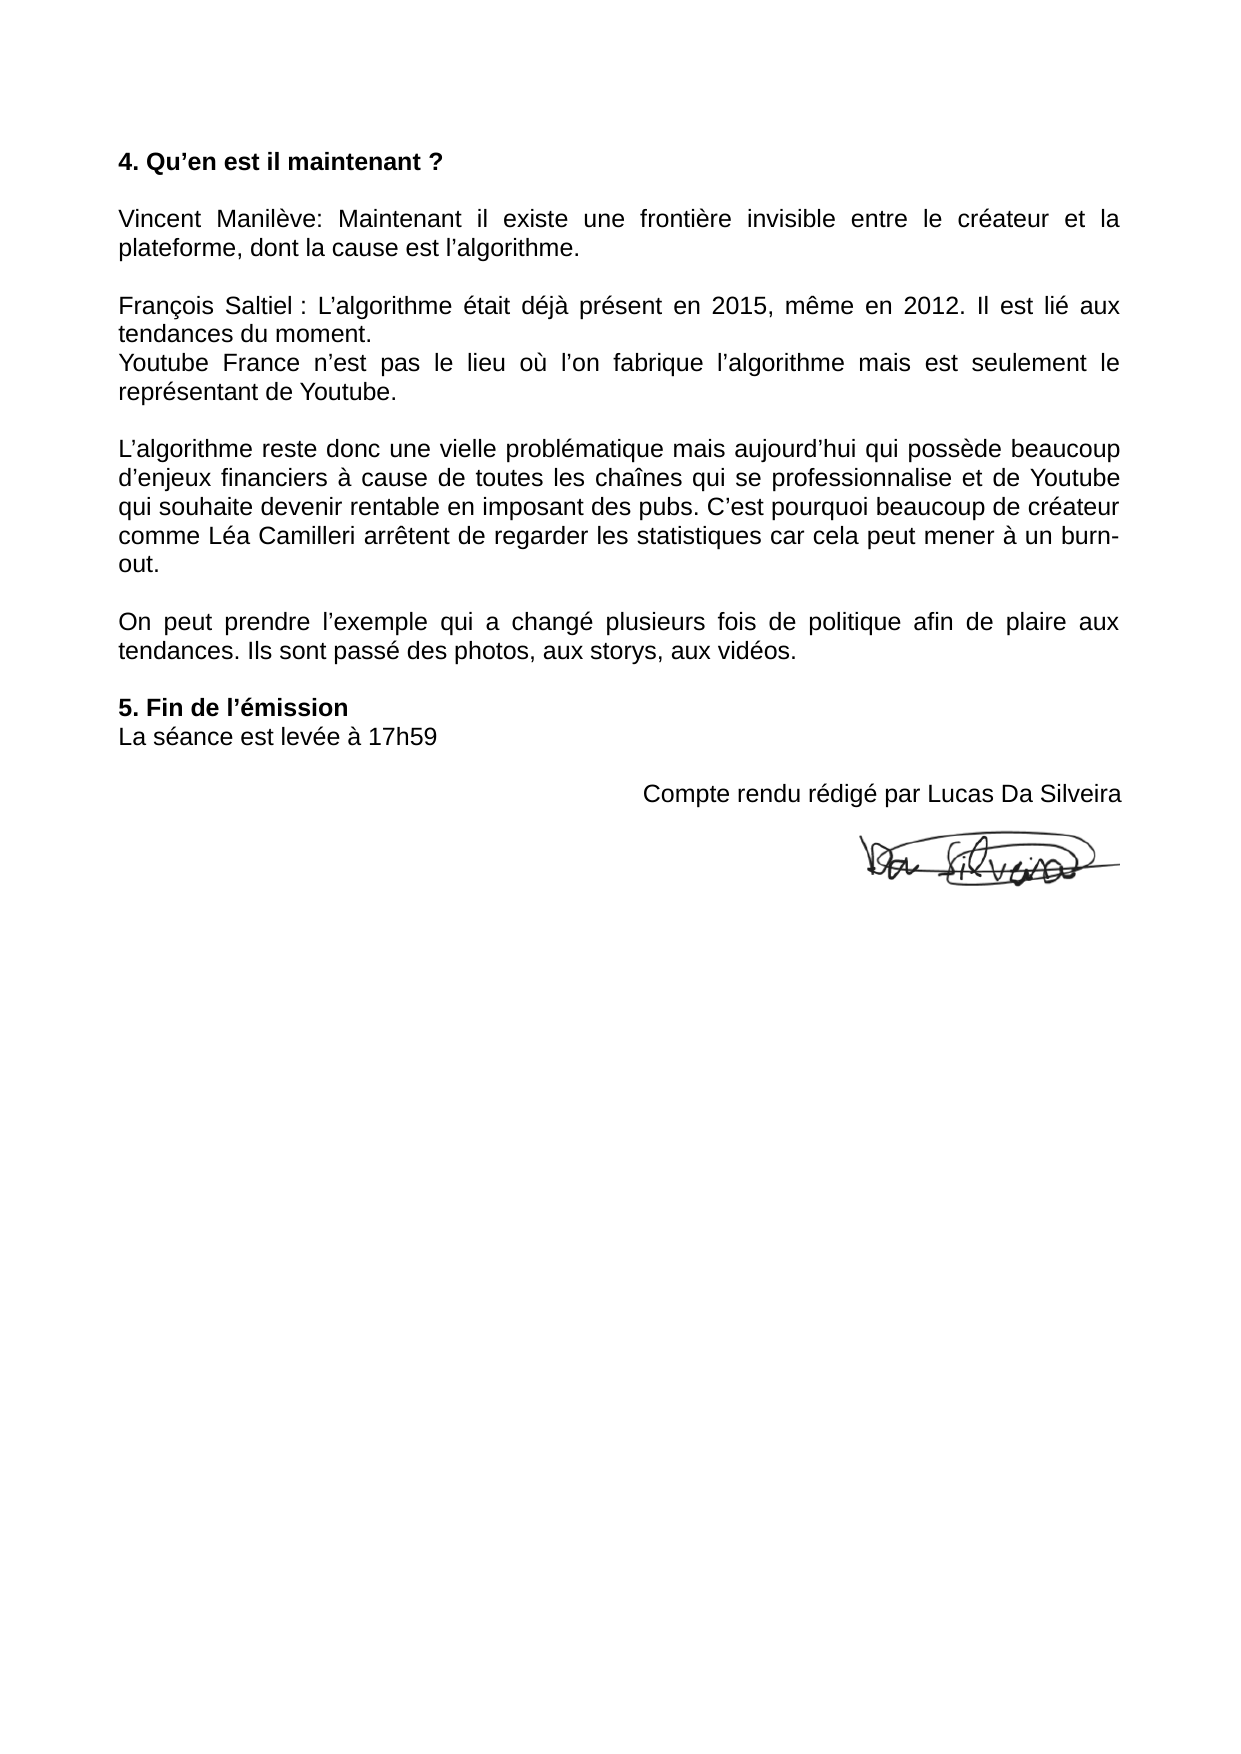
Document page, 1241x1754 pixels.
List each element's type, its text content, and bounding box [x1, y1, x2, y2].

text 5. Fin de l’émission [118, 693, 1122, 722]
text François Saltiel : L’algorithme était déjà présent en 2015, même en 2012. Il est lié aux tendances du moment. [118, 291, 1122, 348]
text La séance est levée à 17h59 [118, 722, 1122, 751]
text Compte rendu rédigé par Lucas Da Silveira [118, 779, 1122, 808]
text Youtube France n’est pas le lieu où l’on fabrique l’algorithme mais est seulement le représentant de Youtube. [118, 348, 1122, 406]
text On peut prendre l’exemple qui a changé plusieurs fois de politique afin de plaire aux tendances. Ils sont passé des photos, aux storys, aux vidéos. [118, 607, 1122, 664]
text 4. Qu’en est il maintenant ? [118, 147, 1122, 176]
text Vincent Manilève: Maintenant il existe une frontière invisible entre le créateur et la plateforme, dont la cause est l’algorithme. [118, 204, 1122, 262]
picture [849, 822, 1120, 894]
text L’algorithme reste donc une vielle problématique mais aujourd’hui qui possède beaucoup d’enjeux financiers à cause de toutes les chaînes qui se professionnalise et de Youtube qui souhaite devenir rentable en imposant des pubs. C’est pourquoi beaucoup de créateur comme Léa Camilleri arrêtent de regarder les statistiques car cela peut mener à un burn-out. [118, 434, 1122, 578]
